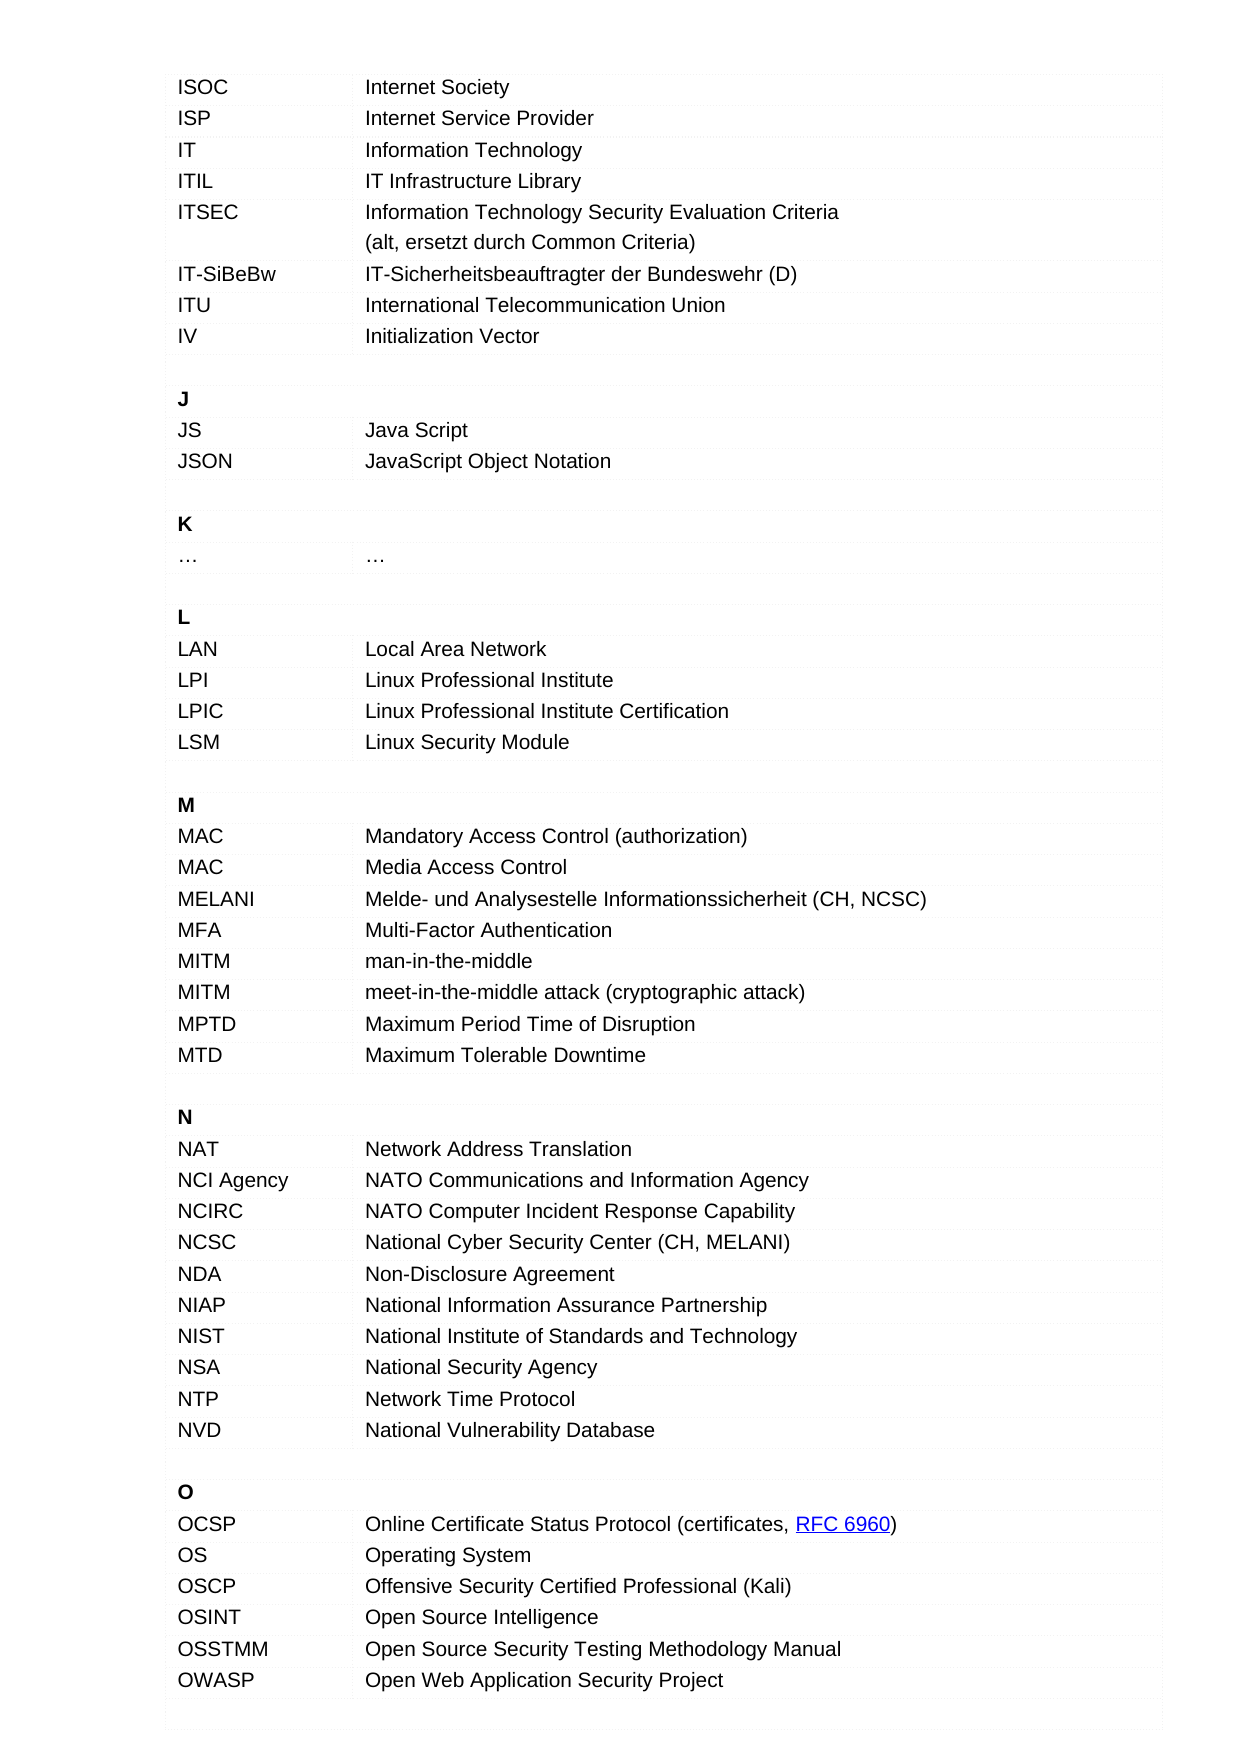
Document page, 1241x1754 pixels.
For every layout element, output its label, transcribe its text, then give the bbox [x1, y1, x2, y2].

table_cell IV [165, 323, 353, 354]
table_cell MITM [165, 948, 353, 979]
table_cell Local Area Network [353, 635, 1162, 667]
table_cell Information Technology [353, 136, 1162, 168]
table_cell LPIC [165, 698, 353, 729]
table_cell NIST [165, 1323, 353, 1354]
table_cell Non-Disclosure Agreement [353, 1260, 1162, 1292]
table_cell Offensive Security Certified Professional (Kali) [353, 1573, 1162, 1604]
table_cell MTD [165, 1042, 353, 1073]
table_cell Internet Society [353, 74, 1162, 105]
table_cell LPI [165, 667, 353, 698]
table_cell LSM [165, 729, 353, 760]
table_cell NSA [165, 1354, 353, 1385]
table_cell NAT [165, 1135, 353, 1167]
table_cell JavaScript Object Notation [353, 448, 1162, 479]
table_cell Melde- und Analysestelle Informationssicherheit (CH, NCSC) [353, 885, 1162, 917]
table_cell Online Certificate Status Protocol (certificates, RFC 6960) [353, 1510, 1162, 1542]
table_cell Initialization Vector [353, 323, 1162, 354]
table_cell man-in-the-middle [353, 948, 1162, 979]
table_cell National Security Agency [353, 1354, 1162, 1385]
table_cell [165, 1448, 1162, 1479]
table_cell National Vulnerability Database [353, 1417, 1162, 1448]
table_cell MPTD [165, 1010, 353, 1042]
table_cell NVD [165, 1417, 353, 1448]
table_cell IT-Sicherheitsbeauftragter der Bundeswehr (D) [353, 260, 1162, 292]
table_cell … [165, 542, 353, 573]
table_cell OSSTMM [165, 1635, 353, 1667]
table_cell Open Web Application Security Project [353, 1667, 1162, 1698]
table_cell JS [165, 417, 353, 448]
table_cell … [353, 542, 1162, 573]
table_cell OSINT [165, 1604, 353, 1635]
table_cell NCIRC [165, 1198, 353, 1229]
table_cell JSON [165, 448, 353, 479]
table_cell ITU [165, 292, 353, 323]
table_cell [165, 354, 1162, 385]
table_cell ITSEC [165, 199, 353, 260]
table_cell N [165, 1104, 1162, 1135]
table_cell OWASP [165, 1667, 353, 1698]
table_cell LAN [165, 635, 353, 667]
table_cell IT [165, 136, 353, 168]
table_cell NIAP [165, 1292, 353, 1323]
table_cell IT-SiBeBw [165, 260, 353, 292]
table_cell OS [165, 1542, 353, 1573]
table_cell MAC [165, 823, 353, 854]
table_cell ITIL [165, 168, 353, 199]
table_cell ISOC [165, 74, 353, 105]
table_cell Internet Service Provider [353, 105, 1162, 136]
table_cell Multi-Factor Authentication [353, 917, 1162, 948]
table_cell meet-in-the-middle attack (cryptographic attack) [353, 979, 1162, 1010]
table_cell Maximum Tolerable Downtime [353, 1042, 1162, 1073]
table_cell [165, 1698, 1162, 1729]
table_cell ISP [165, 105, 353, 136]
table_cell L [165, 604, 1162, 635]
table_cell MAC [165, 854, 353, 885]
table_cell NCSC [165, 1229, 353, 1260]
table_cell NTP [165, 1385, 353, 1417]
table_cell NATO Computer Incident Response Capability [353, 1198, 1162, 1229]
table_cell M [165, 792, 1162, 823]
table_cell Mandatory Access Control (authorization) [353, 823, 1162, 854]
table_cell OSCP [165, 1573, 353, 1604]
table_cell OCSP [165, 1510, 353, 1542]
table_cell Open Source Intelligence [353, 1604, 1162, 1635]
table_cell [165, 573, 1162, 604]
table_cell Information Technology Security Evaluation Criteria (alt, ersetzt durch Common Criteria) [353, 199, 1162, 260]
table_cell MELANI [165, 885, 353, 917]
table_cell NATO Communications and Information Agency [353, 1167, 1162, 1198]
table_cell MFA [165, 917, 353, 948]
table_cell Maximum Period Time of Disruption [353, 1010, 1162, 1042]
table_cell [165, 1073, 1162, 1104]
table_cell IT Infrastructure Library [353, 168, 1162, 199]
table_cell Linux Professional Institute [353, 667, 1162, 698]
table_cell Operating System [353, 1542, 1162, 1573]
table_cell K [165, 510, 1162, 542]
table_cell Linux Professional Institute Certification [353, 698, 1162, 729]
table_cell Network Address Translation [353, 1135, 1162, 1167]
table_cell International Telecommunication Union [353, 292, 1162, 323]
table_cell Network Time Protocol [353, 1385, 1162, 1417]
table_cell MITM [165, 979, 353, 1010]
table_cell NCI Agency [165, 1167, 353, 1198]
table_cell NDA [165, 1260, 353, 1292]
table_cell [165, 479, 1162, 510]
table_cell J [165, 385, 1162, 417]
table_cell Java Script [353, 417, 1162, 448]
table_cell Linux Security Module [353, 729, 1162, 760]
table_cell O [165, 1479, 1162, 1510]
table_cell National Cyber Security Center (CH, MELANI) [353, 1229, 1162, 1260]
table_cell Media Access Control [353, 854, 1162, 885]
table_cell [165, 760, 1162, 792]
table_cell Open Source Security Testing Methodology Manual [353, 1635, 1162, 1667]
table_cell National Information Assurance Partnership [353, 1292, 1162, 1323]
table_cell National Institute of Standards and Technology [353, 1323, 1162, 1354]
